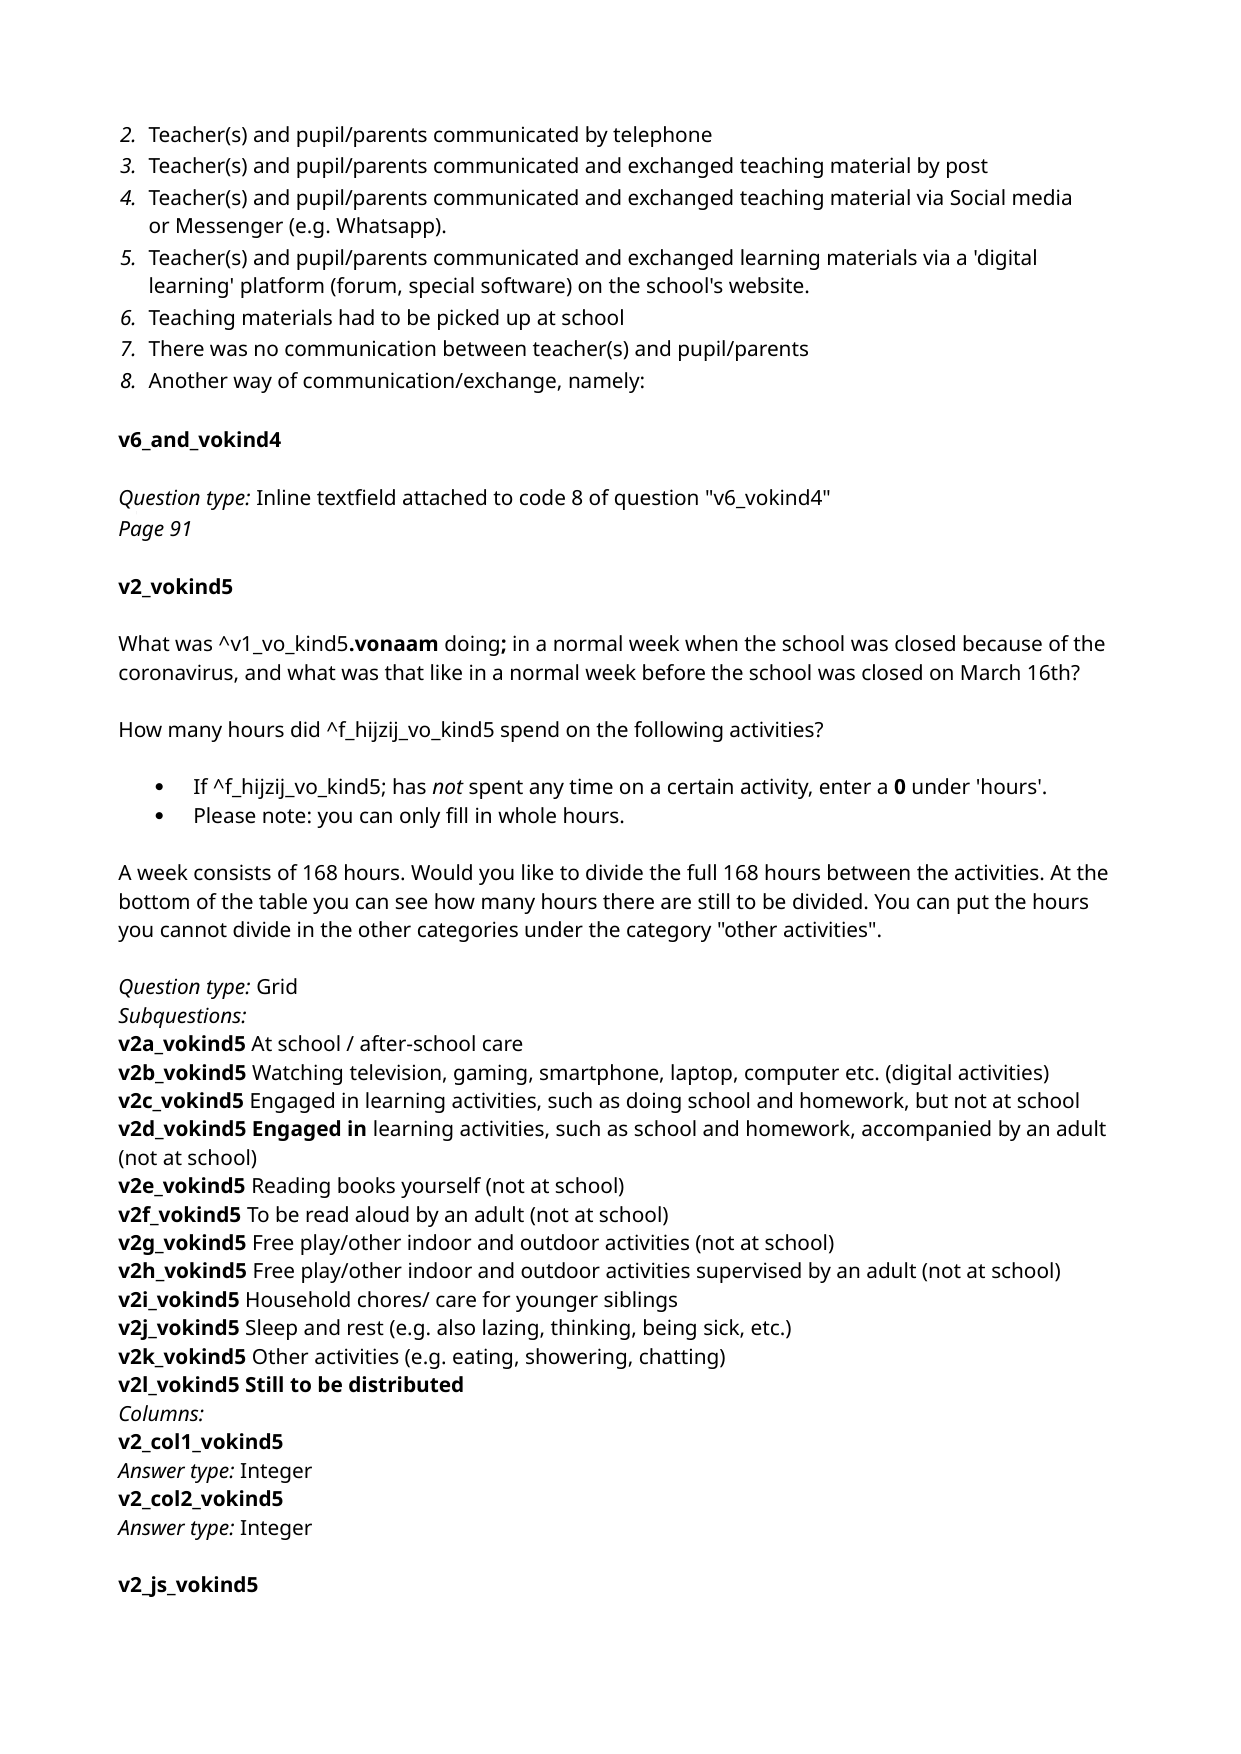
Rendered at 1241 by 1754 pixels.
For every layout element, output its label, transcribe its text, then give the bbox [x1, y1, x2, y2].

table_cell There was no communication between teacher(s) and pupil/parents [147, 333, 1093, 364]
table_cell Teacher(s) and pupil/parents communicated and exchanged teaching material via Social media or Messenger (e.g. Whatsapp). [147, 181, 1093, 241]
text Question type: Grid [118, 972, 1122, 1001]
table_cell 2. [118, 118, 147, 150]
table_cell Teacher(s) and pupil/parents communicated and exchanged teaching material by post [147, 150, 1093, 181]
text Page 91 [118, 514, 1122, 543]
text Question type: Inline textfield attached to code 8 of question "v6_vokind4" [118, 483, 1122, 511]
table_cell 7. [118, 333, 147, 364]
table_cell Teacher(s) and pupil/parents communicated and exchanged learning materials via a 'digital learning' platform (forum, special software) on the school's website. [147, 241, 1093, 301]
table_cell 6. [118, 301, 147, 333]
table_cell 4. [118, 181, 147, 241]
table_cell 8. [118, 364, 147, 396]
text Subquestions: v2a_vokind5 At school / after-school care v2b_vokind5 Watching television, gaming, smartphone, laptop, computer etc. (digital activities) v2c_vokind5 Engaged in learning activities, such as doing school and homework, but not at school v2d_vokind5 Engaged in learning activities, such as school and homework, accompanied by an adult (not at school) v2e_vokind5 Reading books yourself (not at school) v2f_vokind5 To be read aloud by an adult (not at school) v2g_vokind5 Free play/other indoor and outdoor activities (not at school) v2h_vokind5 Free play/other indoor and outdoor activities supervised by an adult (not at school) v2i_vokind5 Household chores/ care for younger siblings v2j_vokind5 Sleep and rest (e.g. also lazing, thinking, being sick, etc.) v2k_vokind5 Other activities (e.g. eating, showering, chatting) v2l_vokind5 Still to be distributed [118, 1001, 1122, 1399]
text Answer type: Integer [118, 1456, 1122, 1484]
table_cell 5. [118, 241, 147, 301]
subtitle v2_vokind5 [118, 572, 1122, 600]
list Please note: you can only fill in whole hours. [156, 801, 1122, 829]
subtitle v6_and_vokind4 [118, 425, 1122, 453]
list If ^f_hijzij_vo_kind5; has not spent any time on a certain activity, enter a 0 under 'hours'. [156, 772, 1122, 801]
text Columns: v2_col1_vokind5 [118, 1399, 1122, 1456]
text What was ^v1_vo_kind5.vonaam doing; in a normal week when the school was closed because of the coronavirus, and what was that like in a normal week before the school was closed on March 16th? How many hours did ^f_hijzij_vo_kind5 spend on the following activities? [118, 629, 1122, 743]
text Answer type: Integer [118, 1513, 1122, 1541]
text A week consists of 168 hours. Would you like to divide the full 168 hours between the activities. At the bottom of the table you can see how many hours there are still to be divided. You can put the hours you cannot divide in the other categories under the category "other activities". [118, 858, 1122, 944]
table_cell Teaching materials had to be picked up at school [147, 301, 1093, 333]
table_cell 3. [118, 150, 147, 181]
text v2_col2_vokind5 [118, 1484, 1122, 1513]
table_cell Teacher(s) and pupil/parents communicated by telephone [147, 118, 1093, 150]
subtitle v2_js_vokind5 [118, 1570, 1122, 1599]
table_cell Another way of communication/exchange, namely: [147, 364, 1093, 396]
